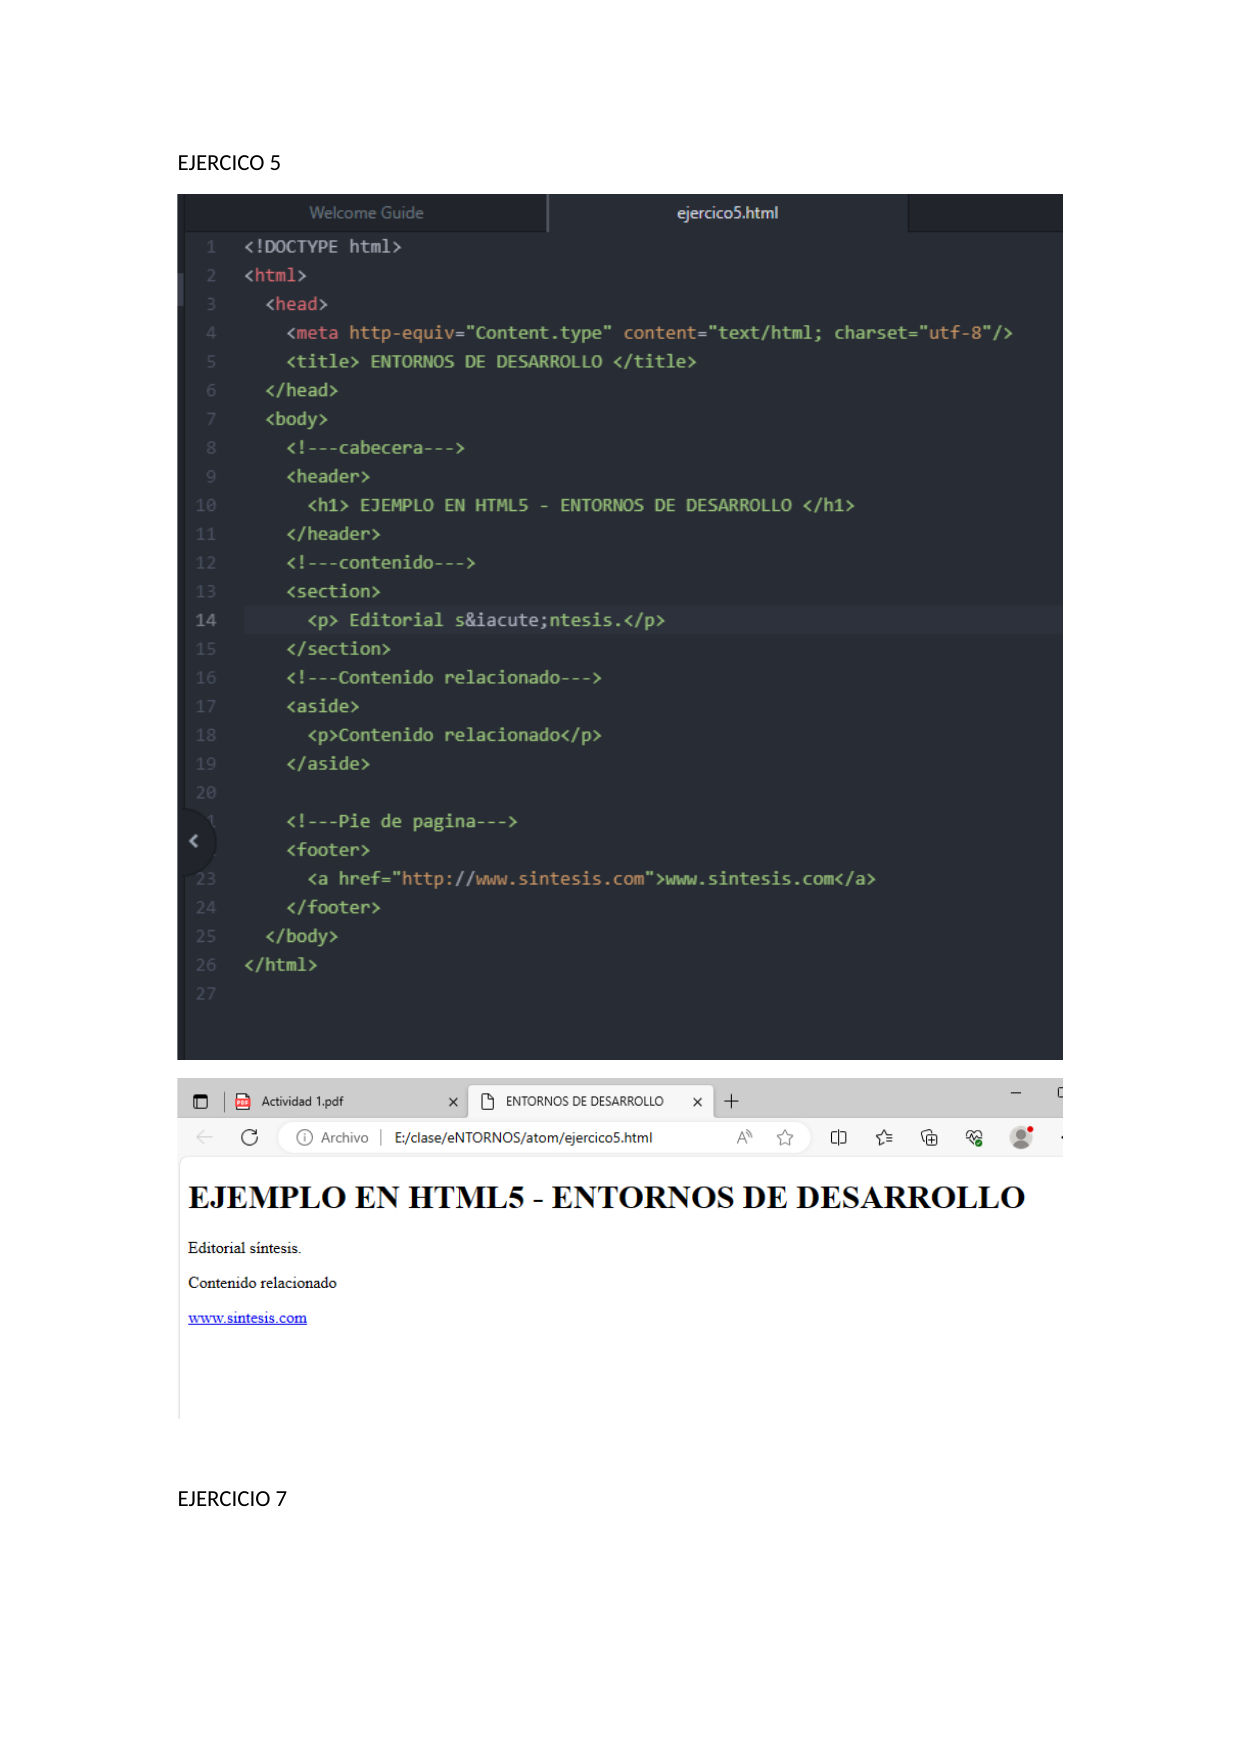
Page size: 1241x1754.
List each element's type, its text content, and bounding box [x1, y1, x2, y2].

text EJERCICO 5 [177, 148, 1063, 176]
text EJERCICIO 7 [177, 1484, 1063, 1512]
